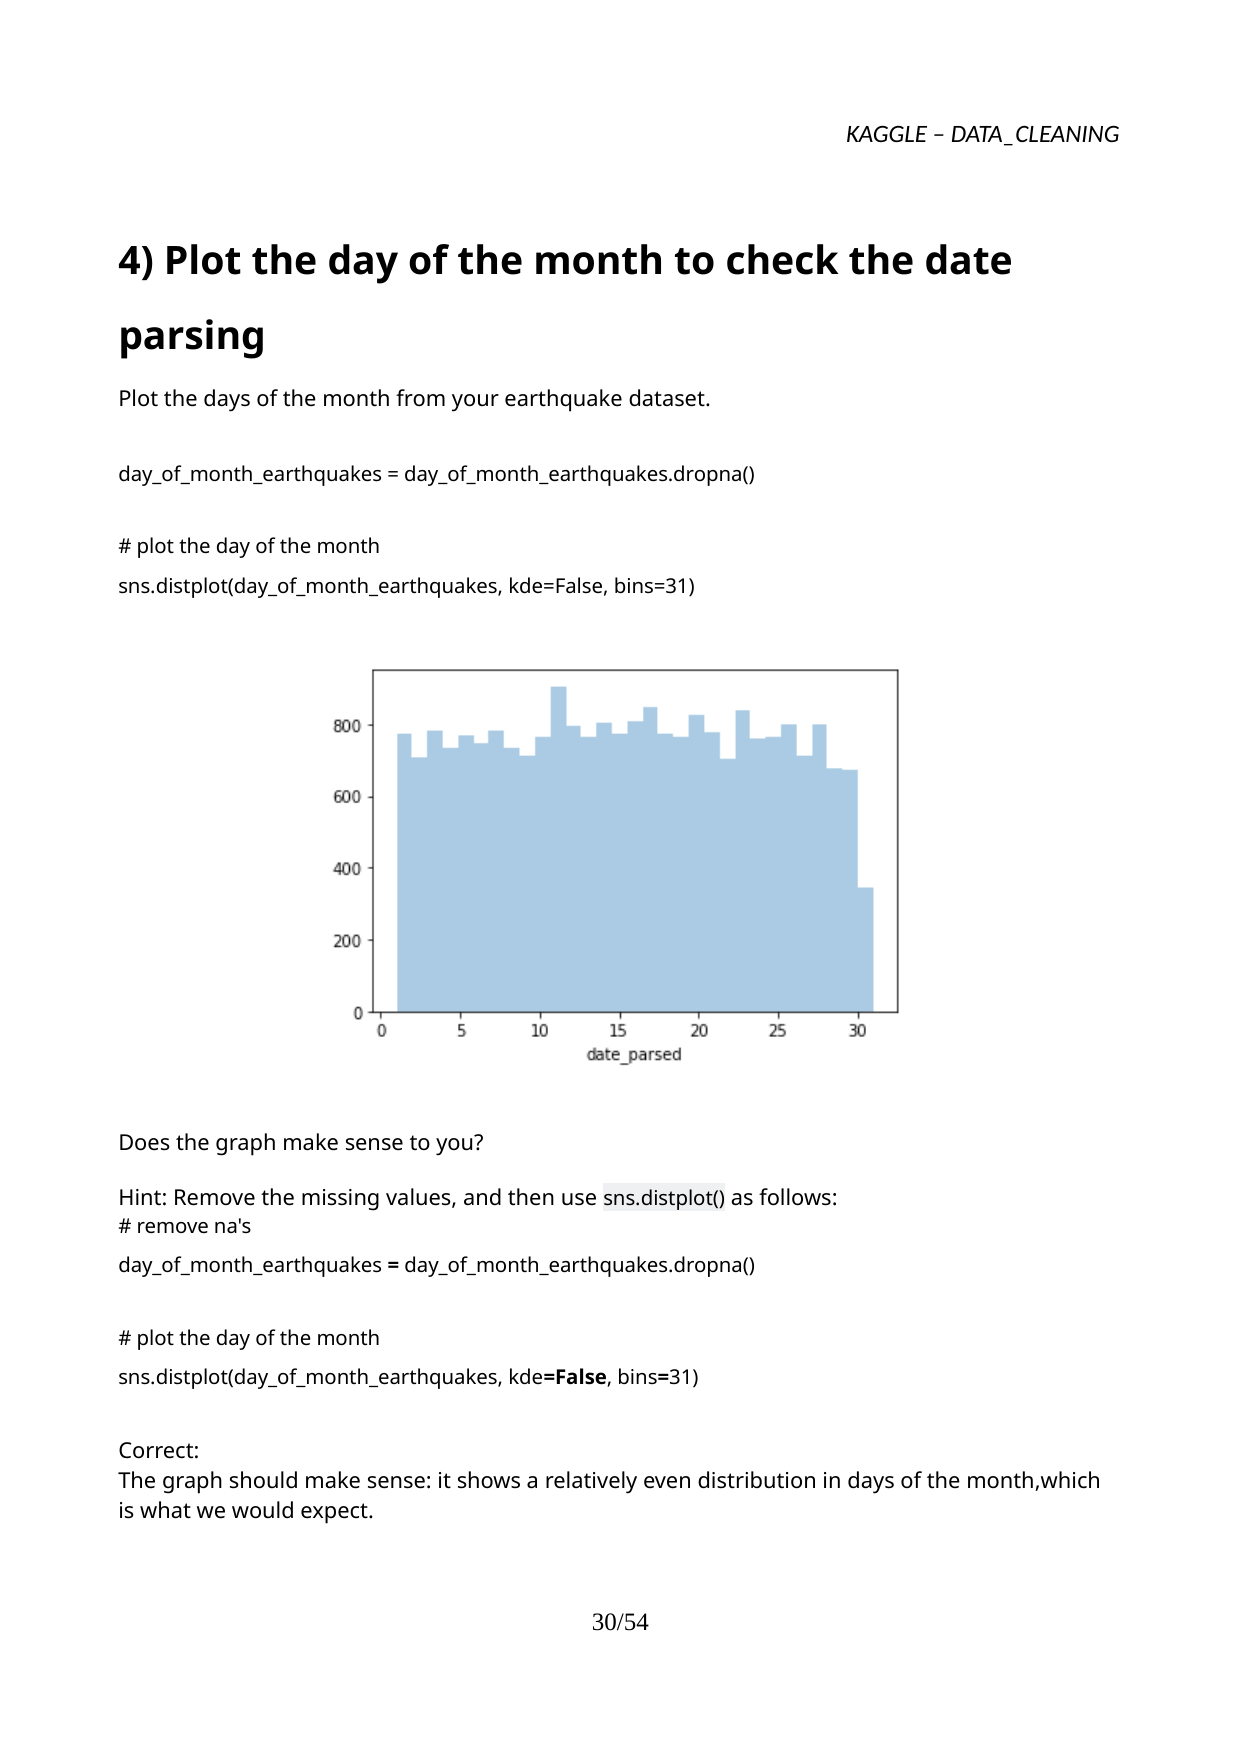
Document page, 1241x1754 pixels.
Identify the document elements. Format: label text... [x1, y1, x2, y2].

text Correct: [118, 1436, 1106, 1465]
text # plot the day of the month [118, 532, 1122, 560]
text Hint: Remove the missing values, and then use sns.distplot() as follows: [118, 1182, 1106, 1211]
text # plot the day of the month [118, 1323, 1122, 1351]
subtitle 4) Plot the day of the month to check the date parsing [118, 232, 1122, 361]
text Plot the days of the month from your earthquake dataset. [118, 383, 1122, 413]
text sns.distplot(day_of_month_earthquakes, kde=False, bins=31) [118, 571, 1122, 599]
picture [302, 644, 938, 1084]
text # remove na's [118, 1211, 1122, 1239]
text day_of_month_earthquakes = day_of_month_earthquakes.dropna() [118, 459, 1122, 487]
text Does the graph make sense to you? [118, 1127, 1106, 1156]
text sns.distplot(day_of_month_earthquakes, kde=False, bins=31) [118, 1363, 1122, 1390]
text The graph should make sense: it shows a relatively even distribution in days of the month,which is what we would expect. [118, 1465, 1122, 1525]
text day_of_month_earthquakes = day_of_month_earthquakes.dropna() [118, 1251, 1122, 1278]
